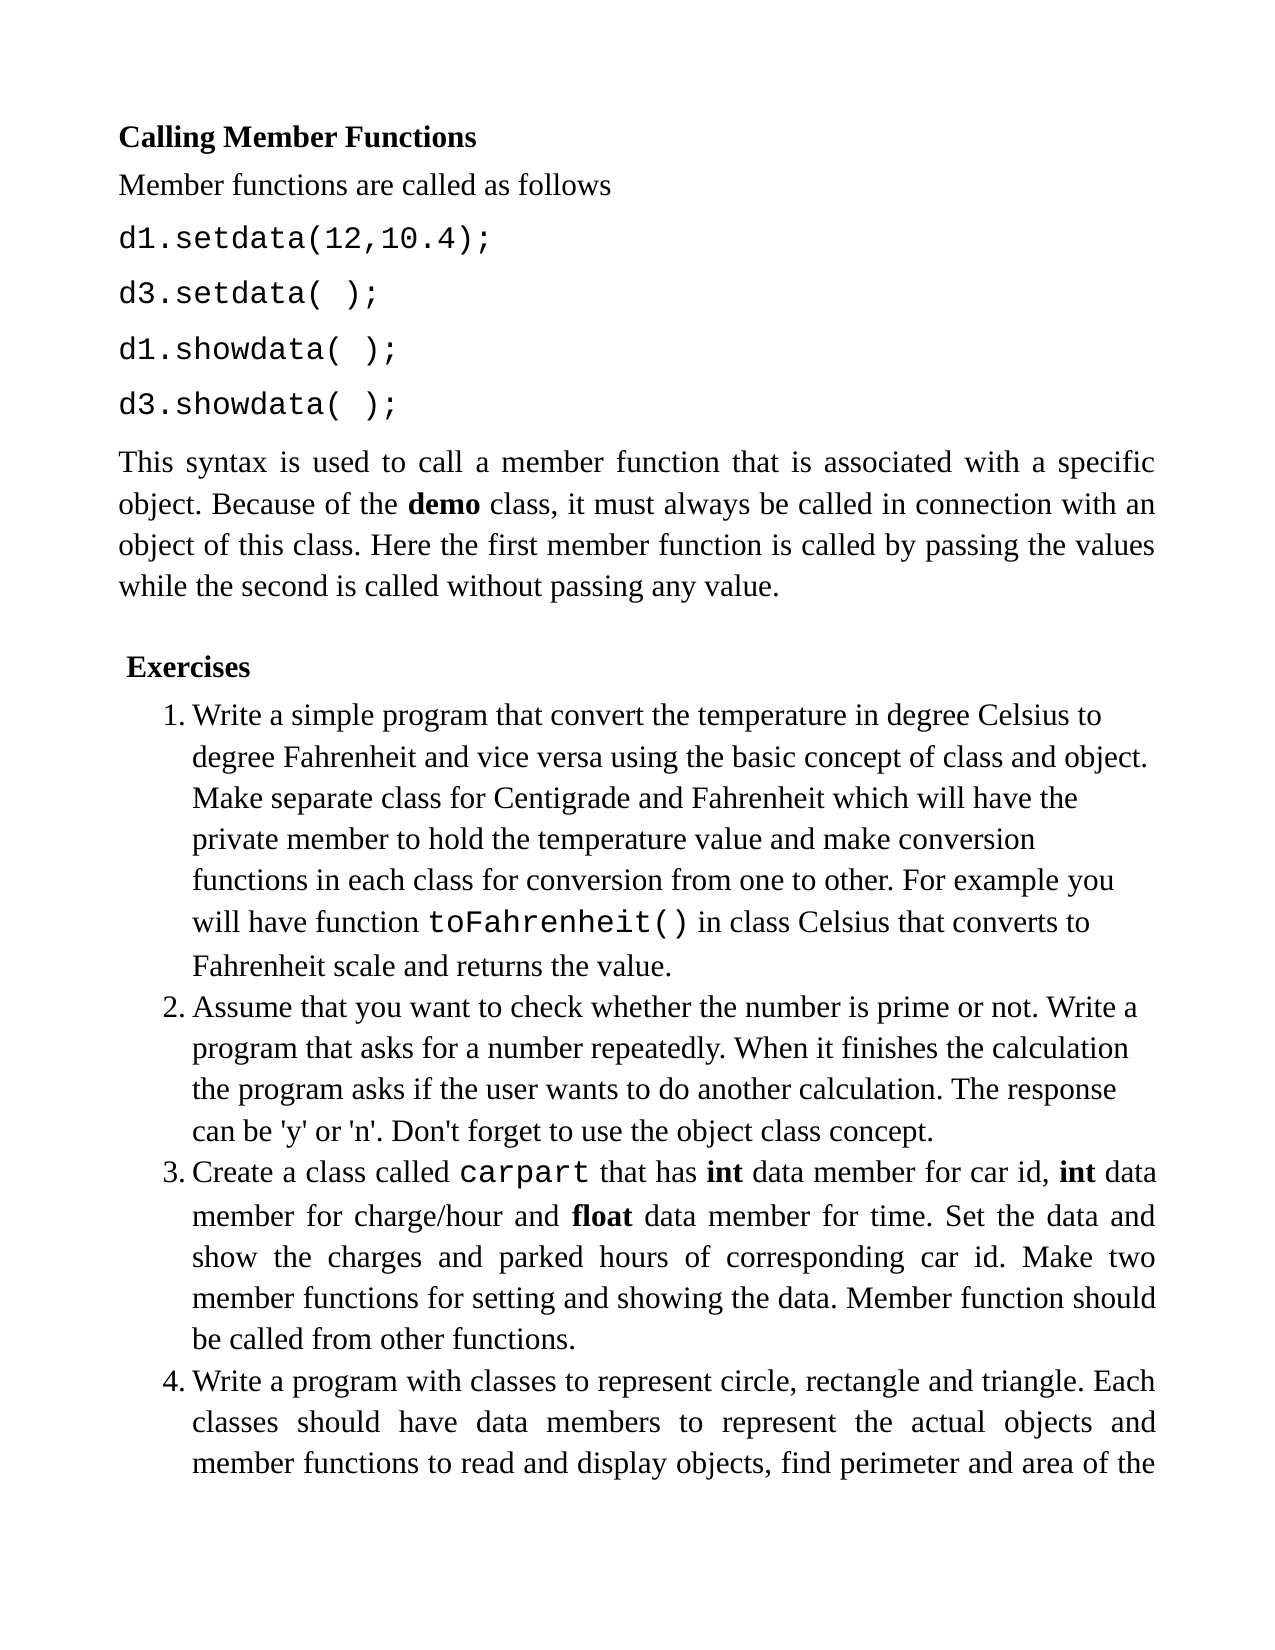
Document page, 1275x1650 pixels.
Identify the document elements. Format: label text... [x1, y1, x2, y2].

list Assume that you want to check whether the number is prime or not. Write a program that asks for a number repeatedly. When it finishes the calculation the program asks if the user wants to do another calculation. The response can be 'y' or 'n'. Don't forget to use the object class concept. [162, 988, 1157, 1148]
text Member functions are called as follows [118, 167, 1157, 202]
list Write a simple program that convert the temperature in degree Celsius to degree Fahrenheit and vice versa using the basic concept of class and object. Make separate class for Centigrade and Fahrenheit which will have the private member to hold the temperature value and make conversion functions in each class for conversion from one to other. For example you will have function toFahrenheit() in class Celsius that converts to Fahrenheit scale and returns the value. [162, 697, 1157, 983]
text This syntax is used to call a member function that is associated with a specific object. Because of the demo class, it must always be called in connection with an object of this class. Here the first member function is called by passing the values while the second is called without passing any value. [118, 444, 1157, 603]
text d3.setdata( ); [118, 278, 1157, 313]
text d1.setdata(12,10.4); [118, 222, 1157, 258]
subtitle Calling Member Functions [118, 118, 1157, 154]
text d3.showdata( ); [118, 388, 1157, 424]
text d1.showdata( ); [118, 333, 1157, 368]
list Create a class called carpart that has int data member for car id, int data member for charge/hour and float data member for time. Set the data and show the charges and parked hours of corresponding car id. Make two member functions for setting and showing the data. Member function should be called from other functions. [162, 1153, 1157, 1357]
list Write a program with classes to represent circle, rectangle and triangle. Each classes should have data members to represent the actual objects and member functions to read and display objects, find perimeter and area of the [162, 1362, 1157, 1480]
subtitle Exercises [118, 648, 1157, 684]
